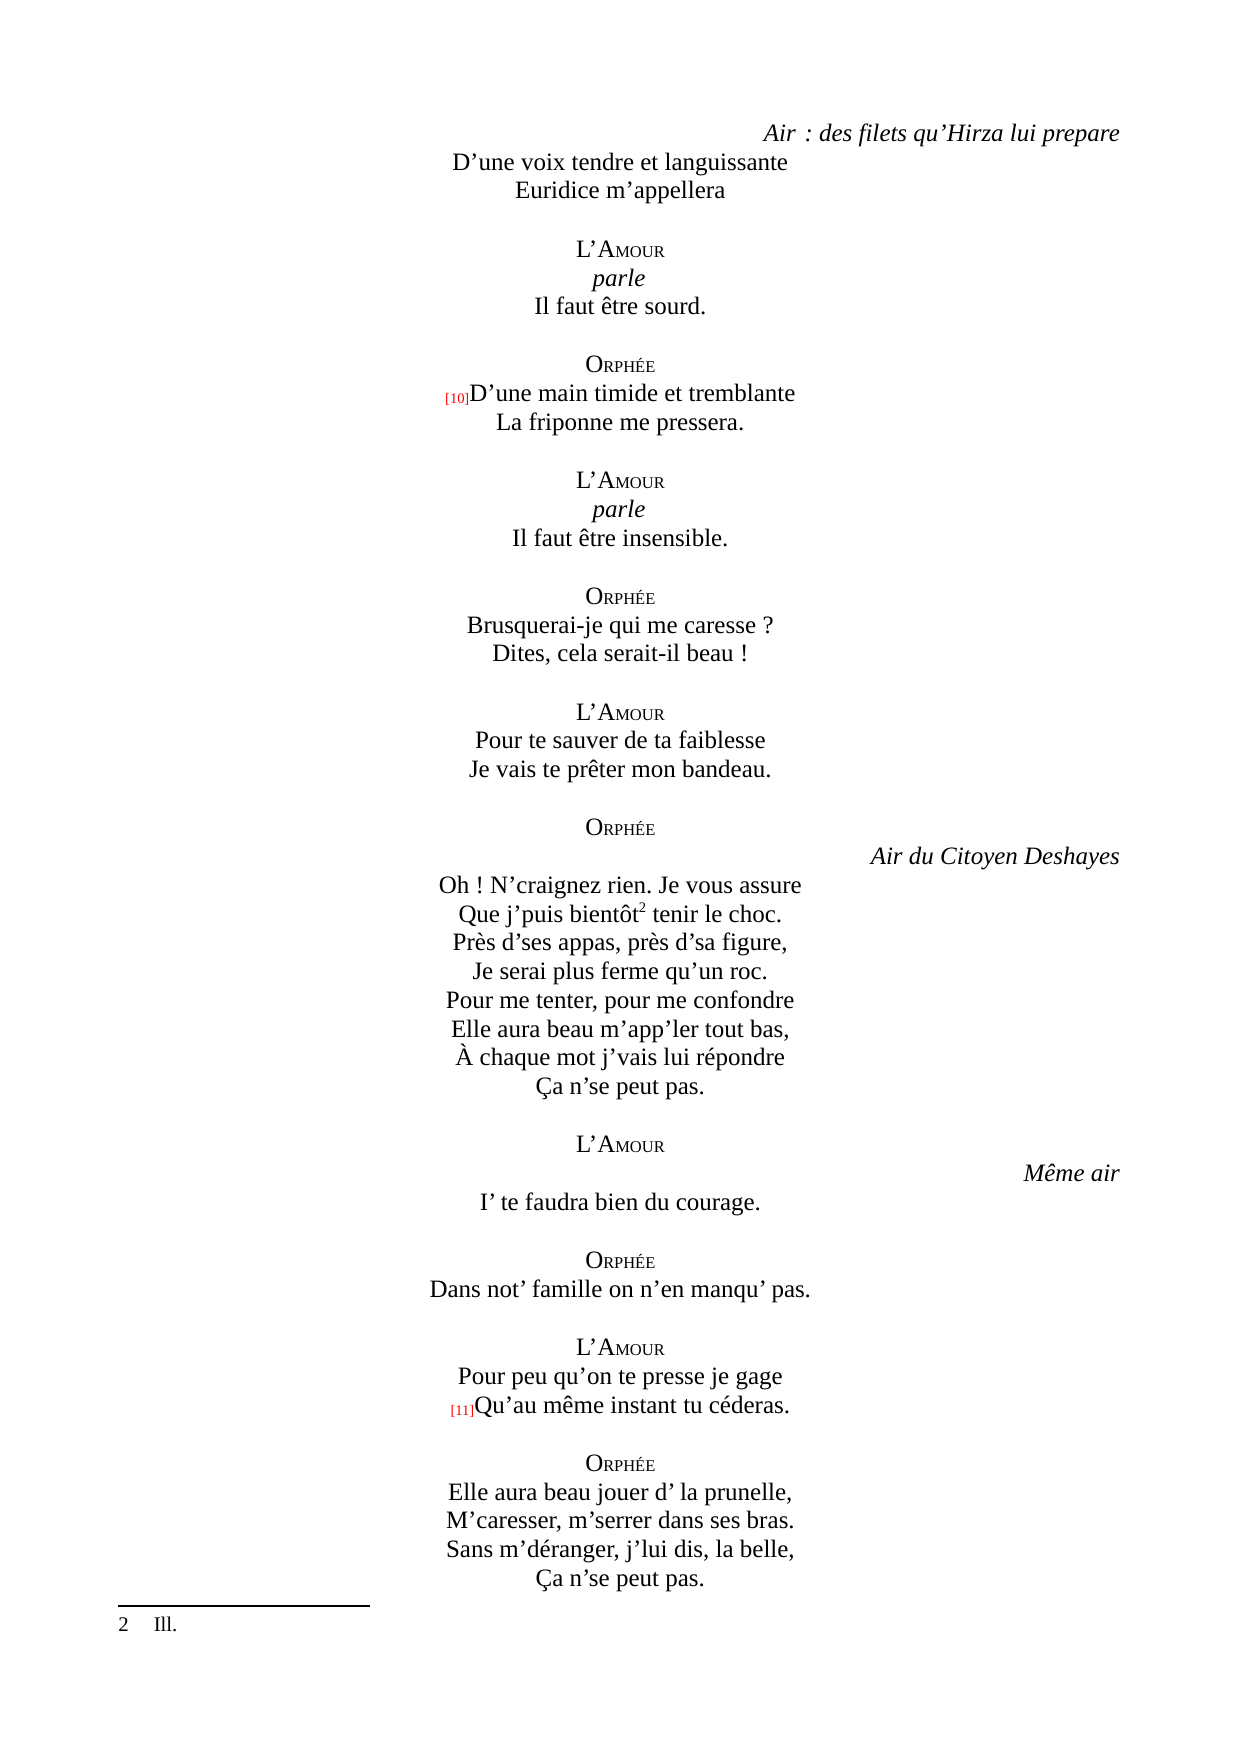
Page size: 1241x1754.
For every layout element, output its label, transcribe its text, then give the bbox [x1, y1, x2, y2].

text Il faut être sourd. [118, 291, 1122, 320]
text Elle aura beau m’app’ler tout bas, [118, 1014, 1122, 1042]
text Je vais te prêter mon bandeau. [118, 754, 1122, 783]
text D’une voix tendre et languissante [118, 147, 1122, 176]
text Ça n’se peut pas. [118, 1071, 1122, 1100]
text Sans m’déranger, j’lui dis, la belle, [118, 1534, 1122, 1563]
text Orphée [118, 1448, 1122, 1477]
text Oh ! N’craignez rien. Je vous assure [118, 870, 1122, 899]
text Orphée [118, 1245, 1122, 1274]
text M’caresser, m’serrer dans ses bras. [118, 1505, 1122, 1534]
text Même air [118, 1158, 1122, 1187]
text Dans not’ famille on n’en manqu’ pas. [118, 1274, 1122, 1303]
text Orphée [118, 349, 1122, 378]
text parle [118, 494, 1122, 523]
text Elle aura beau jouer d’ la prunelle, [118, 1477, 1122, 1505]
text [11]Qu’au même instant tu céderas. [118, 1390, 1122, 1418]
text À chaque mot j’vais lui répondre [118, 1042, 1122, 1071]
text Brusquerai-je qui me caresse ? [118, 610, 1122, 638]
text Orphée [118, 581, 1122, 610]
text Je serai plus ferme qu’un roc. [118, 956, 1122, 985]
text Dites, cela serait-il beau ! [118, 638, 1122, 667]
text I’ te faudra bien du courage. [118, 1187, 1122, 1216]
text L’Amour [118, 1129, 1122, 1158]
text L’Amour [118, 465, 1122, 494]
text L’Amour [118, 697, 1122, 726]
text Que j’puis bientôt tenir le choc. [118, 899, 1122, 927]
text Pour te sauver de ta faiblesse [118, 726, 1122, 754]
text L’Amour [118, 1332, 1122, 1361]
text parle [118, 263, 1122, 291]
text [10]D’une main timide et tremblante [118, 378, 1122, 407]
text Pour me tenter, pour me confondre [118, 985, 1122, 1014]
text L’Amour [118, 234, 1122, 263]
text Air : des filets qu’Hirza lui prepare [118, 118, 1122, 147]
text Il faut être insensible. [118, 523, 1122, 552]
text Pour peu qu’on te presse je gage [118, 1361, 1122, 1390]
text Près d’ses appas, près d’sa figure, [118, 927, 1122, 956]
text Ça n’se peut pas. [118, 1563, 1122, 1592]
text Euridice m’appellera [118, 176, 1122, 204]
text La friponne me pressera. [118, 407, 1122, 436]
text Orphée [118, 812, 1122, 841]
text Air du Citoyen Deshayes [118, 841, 1122, 870]
text Ill. [118, 1612, 1122, 1636]
